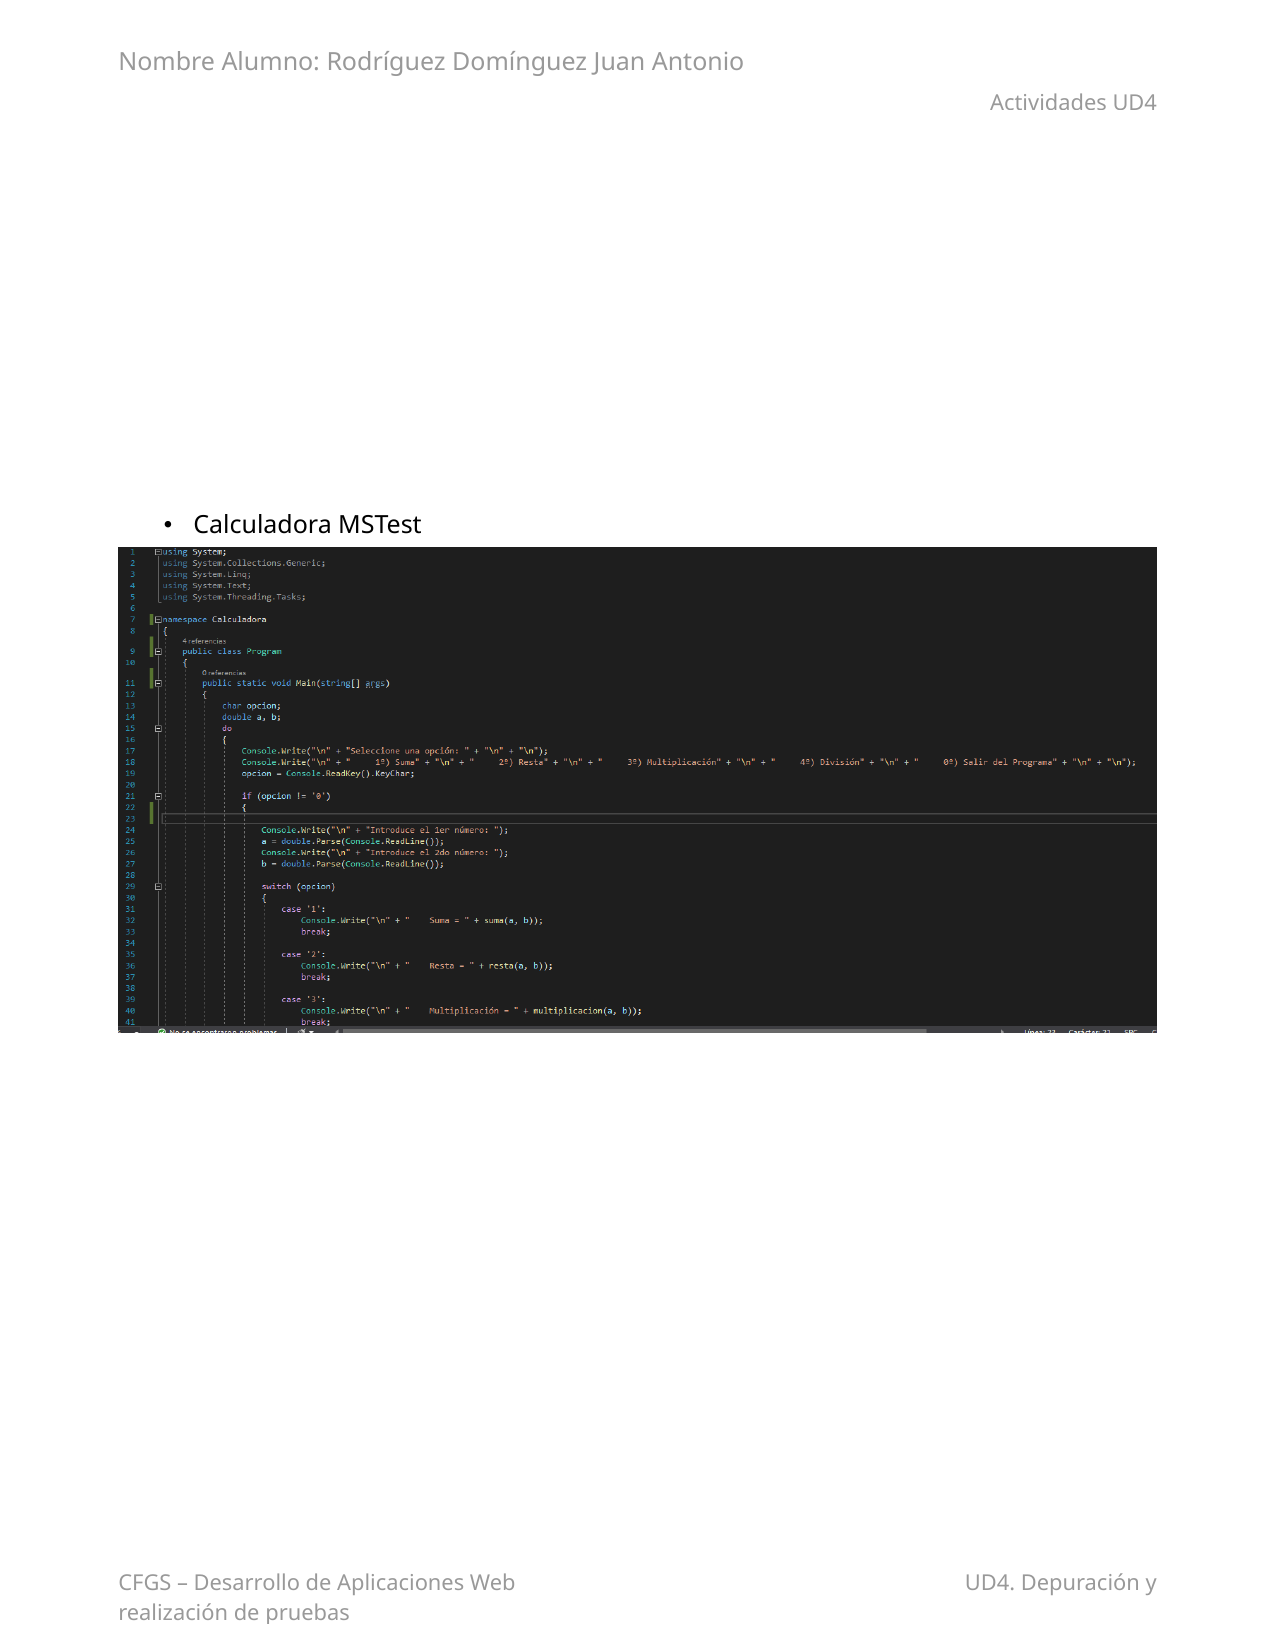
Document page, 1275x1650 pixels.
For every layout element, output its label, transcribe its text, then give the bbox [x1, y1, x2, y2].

picture [118, 547, 1157, 1033]
list Calculadora MSTest [164, 506, 1157, 541]
